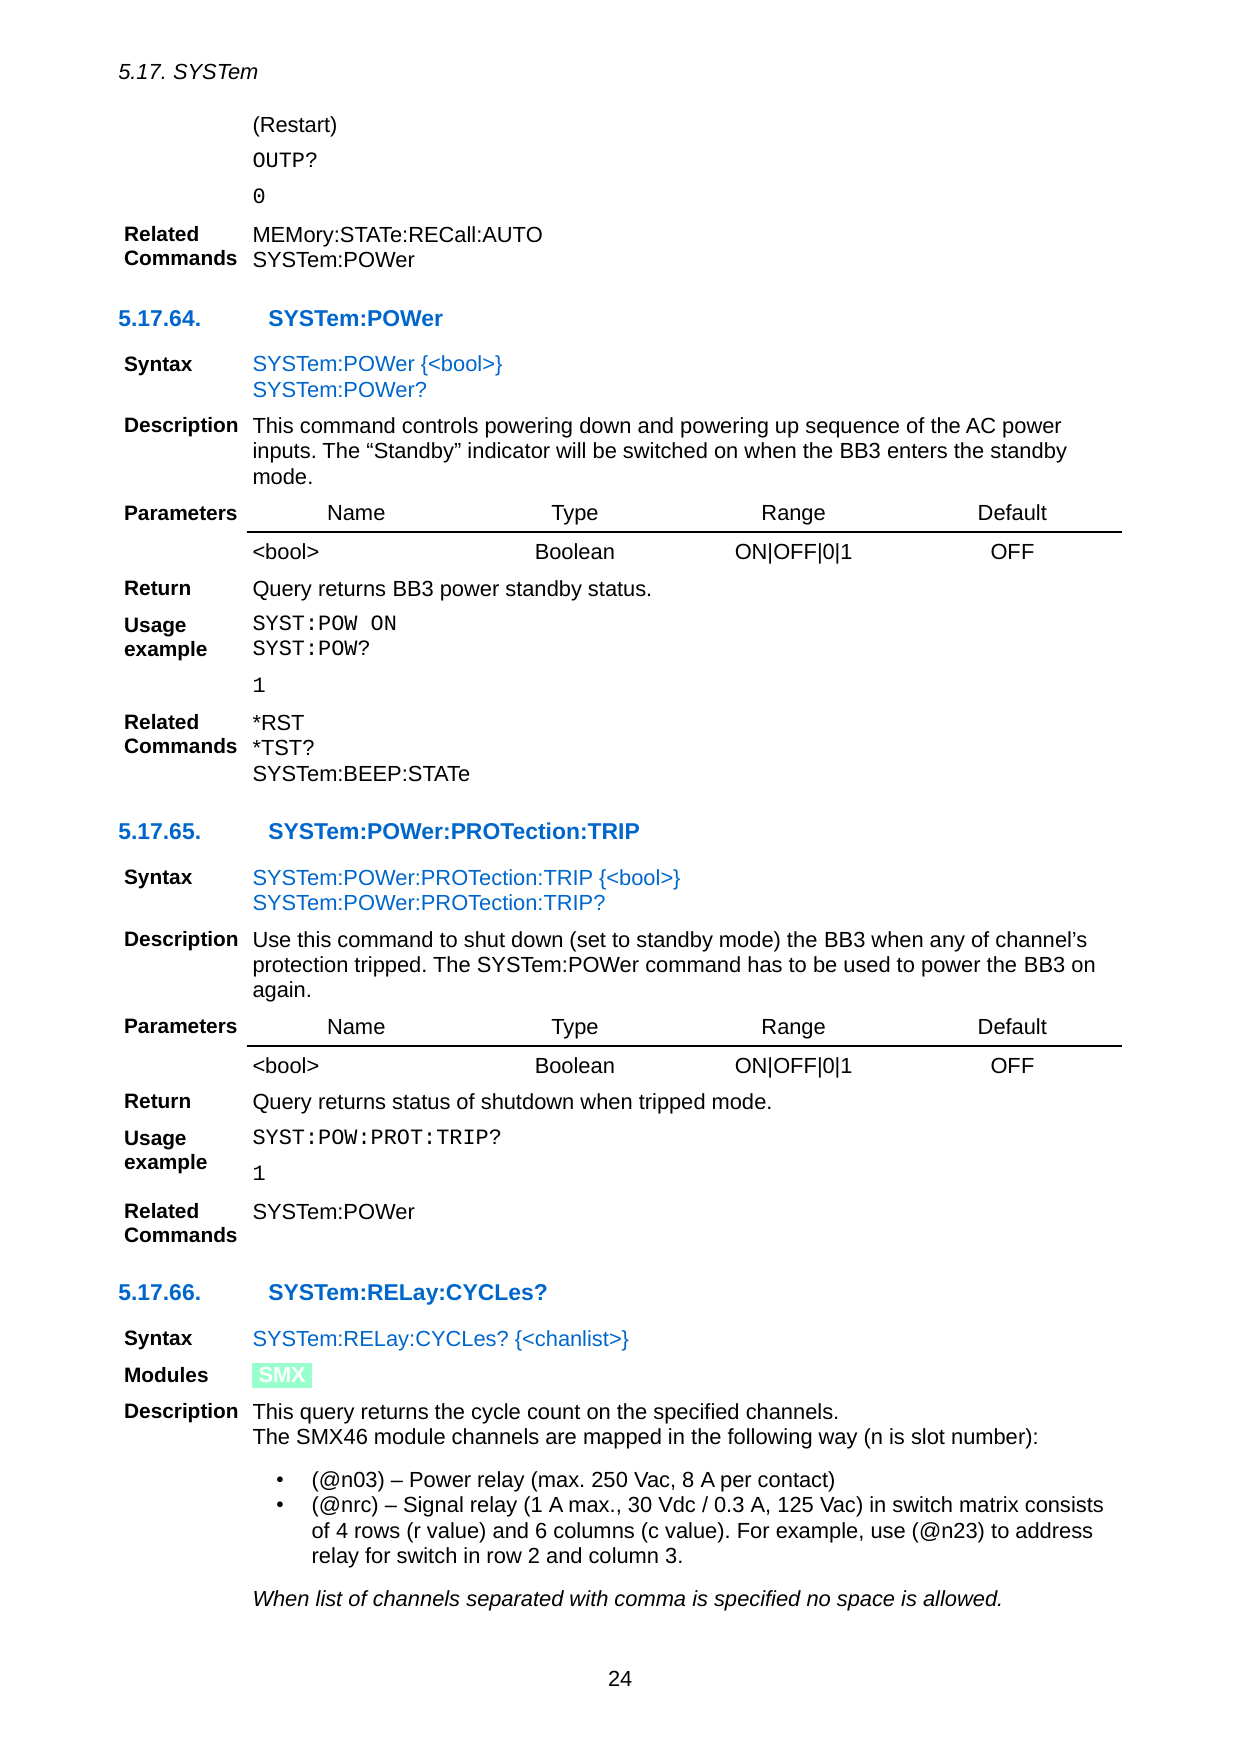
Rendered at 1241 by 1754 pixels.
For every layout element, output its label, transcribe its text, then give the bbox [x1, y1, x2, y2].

table_cell (Restart) OUTP? 0 [247, 106, 1122, 216]
table_header Syntax [118, 859, 247, 921]
subtitle SYSTem:POWer:PROTection:TRIP [118, 818, 1122, 844]
table_header SYSTem:POWer:PROTection:TRIP {<bool>} SYSTem:POWer:PROTection:TRIP? [247, 859, 1122, 921]
table_cell Name [247, 495, 465, 531]
table_cell [118, 106, 247, 216]
table_cell OFF [903, 1047, 1122, 1083]
table_cell Description [118, 1393, 247, 1617]
table_cell Return [118, 570, 247, 607]
table_cell This query returns the cycle count on the specified channels. The SMX46 module channels are mapped in the following way (n is slot number): (@n03) – Power relay (max. 250 Vac, 8 A per contact) (@nrc) – Signal relay (1 A max., 30 Vdc / 0.3 A, 125 Vac) in switch matrix consists of 4 rows (r value) and 6 columns (c value). For example, use (@n23) to address relay for switch in row 2 and column 3. When list of channels separated with comma is specified no space is allowed. [247, 1393, 1122, 1617]
table_cell SYSTem:POWer [247, 1193, 1122, 1252]
subtitle SYSTem:POWer [118, 304, 1122, 331]
table_cell *RST *TST? SYSTem:BEEP:STATe [247, 704, 1122, 791]
table_cell Default [903, 495, 1122, 531]
table_cell Description [118, 921, 247, 1008]
table_header SYSTem:POWer {<bool>} SYSTem:POWer? [247, 346, 1122, 407]
table_header Syntax [118, 346, 247, 407]
table_header SYSTem:RELay:CYCLes? {<chanlist>} [247, 1320, 1122, 1357]
table_cell Parameters [118, 1008, 247, 1083]
table_cell Default [903, 1008, 1122, 1045]
table_cell This command controls powering down and powering up sequence of the AC power inputs. The “Standby” indicator will be switched on when the BB3 enters the standby mode. [247, 408, 1122, 494]
table_cell Usage example [118, 1120, 247, 1193]
table_cell Query returns status of shutdown when tripped mode. [247, 1084, 1122, 1120]
table_cell Return [118, 1084, 247, 1120]
table_cell <bool> [247, 1047, 465, 1083]
table_cell Modules [118, 1357, 247, 1393]
table_cell ON|OFF|0|1 [684, 1047, 903, 1083]
table_header Syntax [118, 1320, 247, 1357]
table_cell ON|OFF|0|1 [684, 533, 903, 570]
table_cell Use this command to shut down (set to standby mode) the BB3 when any of channel’s protection tripped. The SYSTem:POWer command has to be used to power the BB3 on again. [247, 921, 1122, 1008]
table_cell Query returns BB3 power standby status. [247, 570, 1122, 607]
table_cell Related Commands [118, 216, 247, 278]
table_cell Name [247, 1008, 465, 1045]
table_cell Range [684, 495, 903, 531]
table_cell Boolean [465, 1047, 684, 1083]
table_cell Boolean [465, 533, 684, 570]
table_cell Related Commands [118, 704, 247, 791]
table_cell SMX [247, 1357, 1122, 1393]
table_cell Parameters [118, 495, 247, 570]
table_cell Range [684, 1008, 903, 1045]
subtitle SYSTem:RELay:CYCLes? [118, 1279, 1122, 1305]
table_cell Related Commands [118, 1193, 247, 1252]
table_cell Type [465, 495, 684, 531]
table_cell Usage example [118, 607, 247, 704]
table_cell SYST:POW:PROT:TRIP? 1 [247, 1120, 1122, 1193]
table_cell <bool> [247, 533, 465, 570]
table_cell MEMory:STATe:RECall:AUTO SYSTem:POWer [247, 216, 1122, 278]
table_cell OFF [903, 533, 1122, 570]
table_cell SYST:POW ON SYST:POW? 1 [247, 607, 1122, 704]
table_cell Type [465, 1008, 684, 1045]
table_cell Description [118, 408, 247, 494]
